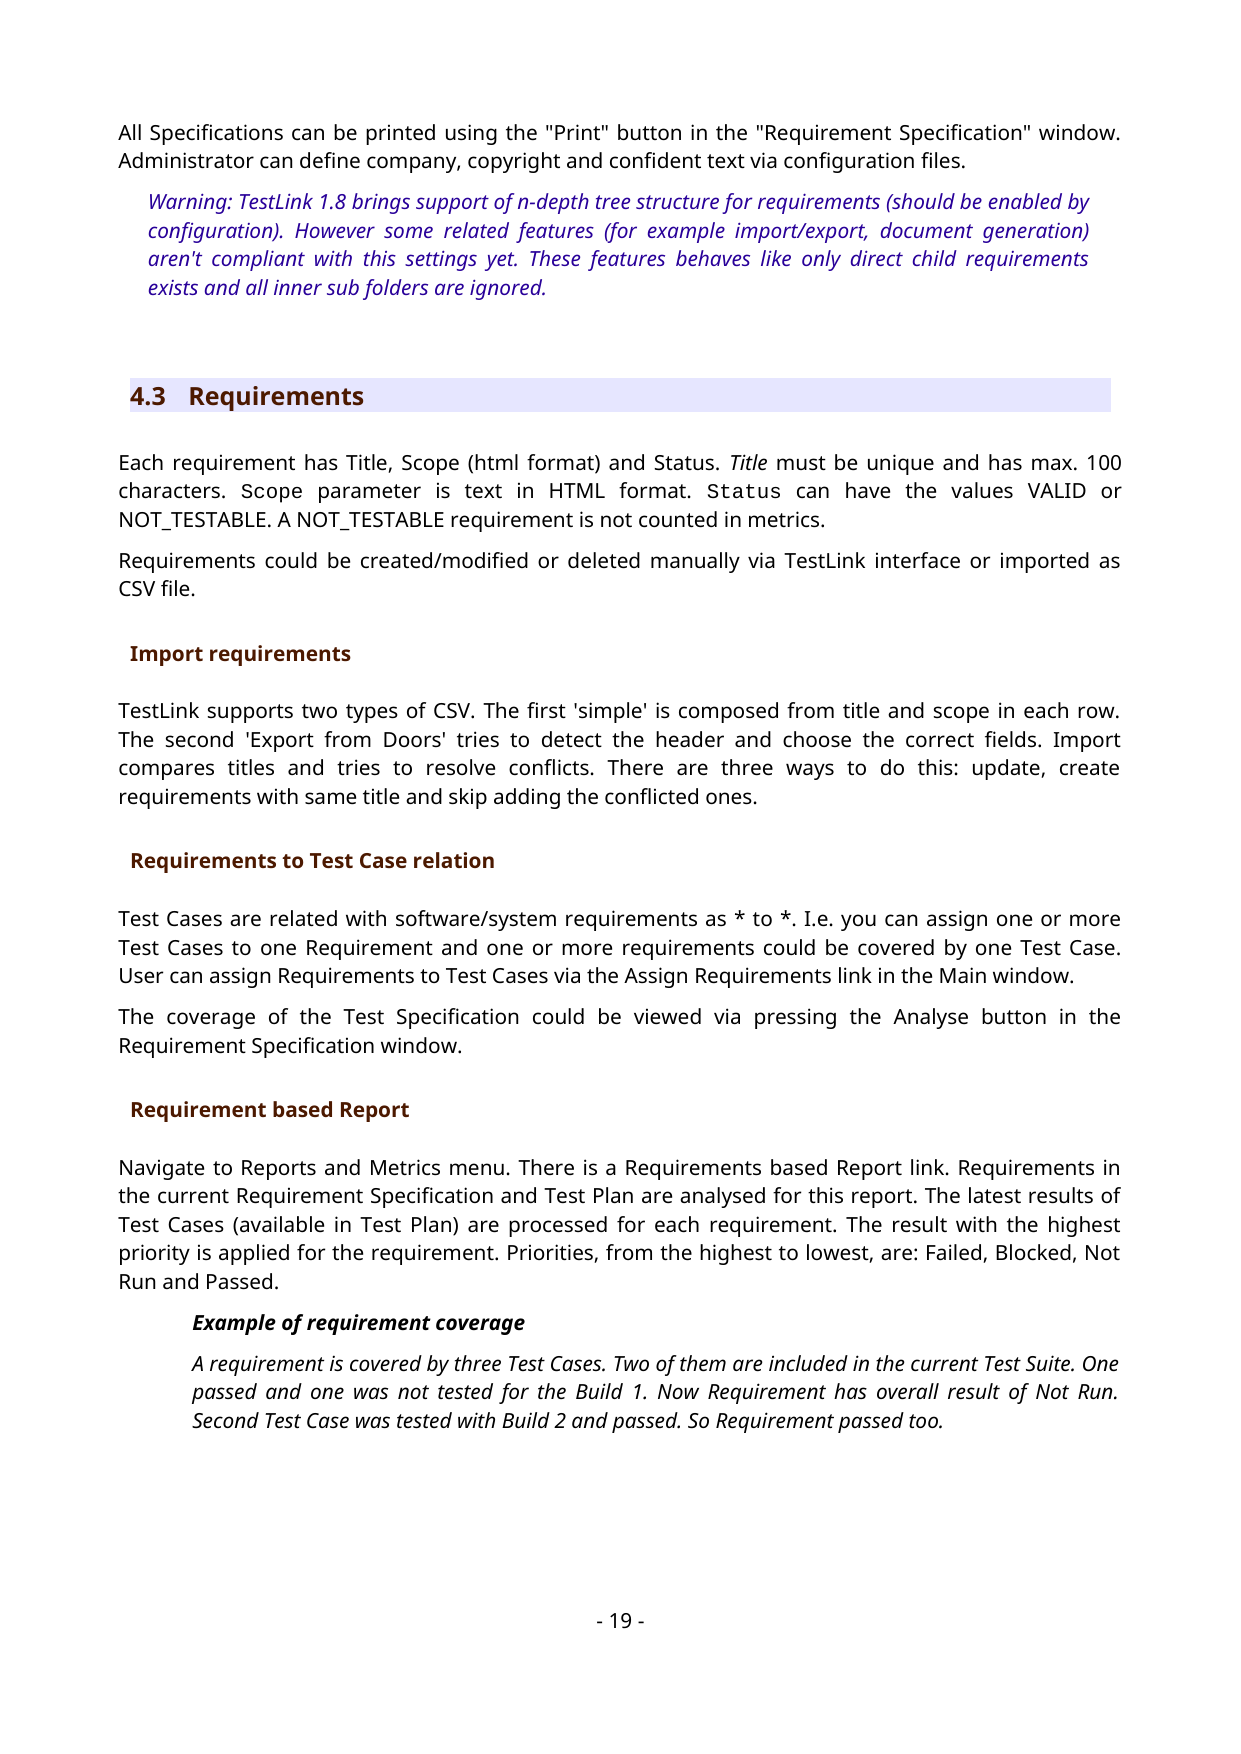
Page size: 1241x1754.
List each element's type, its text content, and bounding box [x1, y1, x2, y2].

text Test Cases are related with software/system requirements as * to *. I.e. you can assign one or more Test Cases to one Requirement and one or more requirements could be covered by one Test Case. User can assign Requirements to Test Cases via the Assign Requirements link in the Main window. [118, 904, 1122, 990]
subtitle Requirements [130, 378, 1111, 412]
subtitle Requirements to Test Case relation [130, 847, 1111, 875]
text Each requirement has Title, Scope (html format) and Status. Title must be unique and has max. 100 characters. Scope parameter is text in HTML format. Status can have the values VALID or NOT_TESTABLE. A NOT_TESTABLE requirement is not counted in metrics. [118, 448, 1122, 533]
text Example of requirement coverage [192, 1308, 1122, 1336]
text Navigate to Reports and Metrics menu. There is a Requirements based Report link. Requirements in the current Requirement Specification and Test Plan are analysed for this report. The latest results of Test Cases (available in Test Plan) are processed for each requirement. The result with the highest priority is applied for the requirement. Priorities, from the highest to lowest, are: Failed, Blocked, Not Run and Passed. [118, 1153, 1122, 1295]
text Warning: TestLink 1.8 brings support of n-depth tree structure for requirements (should be enabled by configuration). However some related features (for example import/export, document generation) aren't compliant with this settings yet. These features behaves like only direct child requirements exists and all inner sub folders are ignored. [148, 187, 1093, 301]
text All Specifications can be printed using the "Print" button in the "Requirement Specification" window. Administrator can define company, copyright and confident text via configuration files. [118, 118, 1122, 175]
subtitle Import requirements [130, 639, 1111, 667]
text A requirement is covered by three Test Cases. Two of them are included in the current Test Suite. One passed and one was not tested for the Build 1. Now Requirement has overall result of Not Run. Second Test Case was tested with Build 2 and passed. So Requirement passed too. [192, 1349, 1122, 1434]
text Requirements could be created/modified or deleted manually via TestLink interface or imported as CSV file. [118, 546, 1122, 603]
subtitle Requirement based Report [130, 1095, 1111, 1124]
text The coverage of the Test Specification could be viewed via pressing the Analyse button in the Requirement Specification window. [118, 1002, 1122, 1059]
text TestLink supports two types of CSV. The first 'simple' is composed from title and scope in each row. The second 'Export from Doors' tries to detect the header and choose the correct fields. Import compares titles and tries to resolve conflicts. There are three ways to do this: update, create requirements with same title and skip adding the conflicted ones. [118, 697, 1122, 810]
